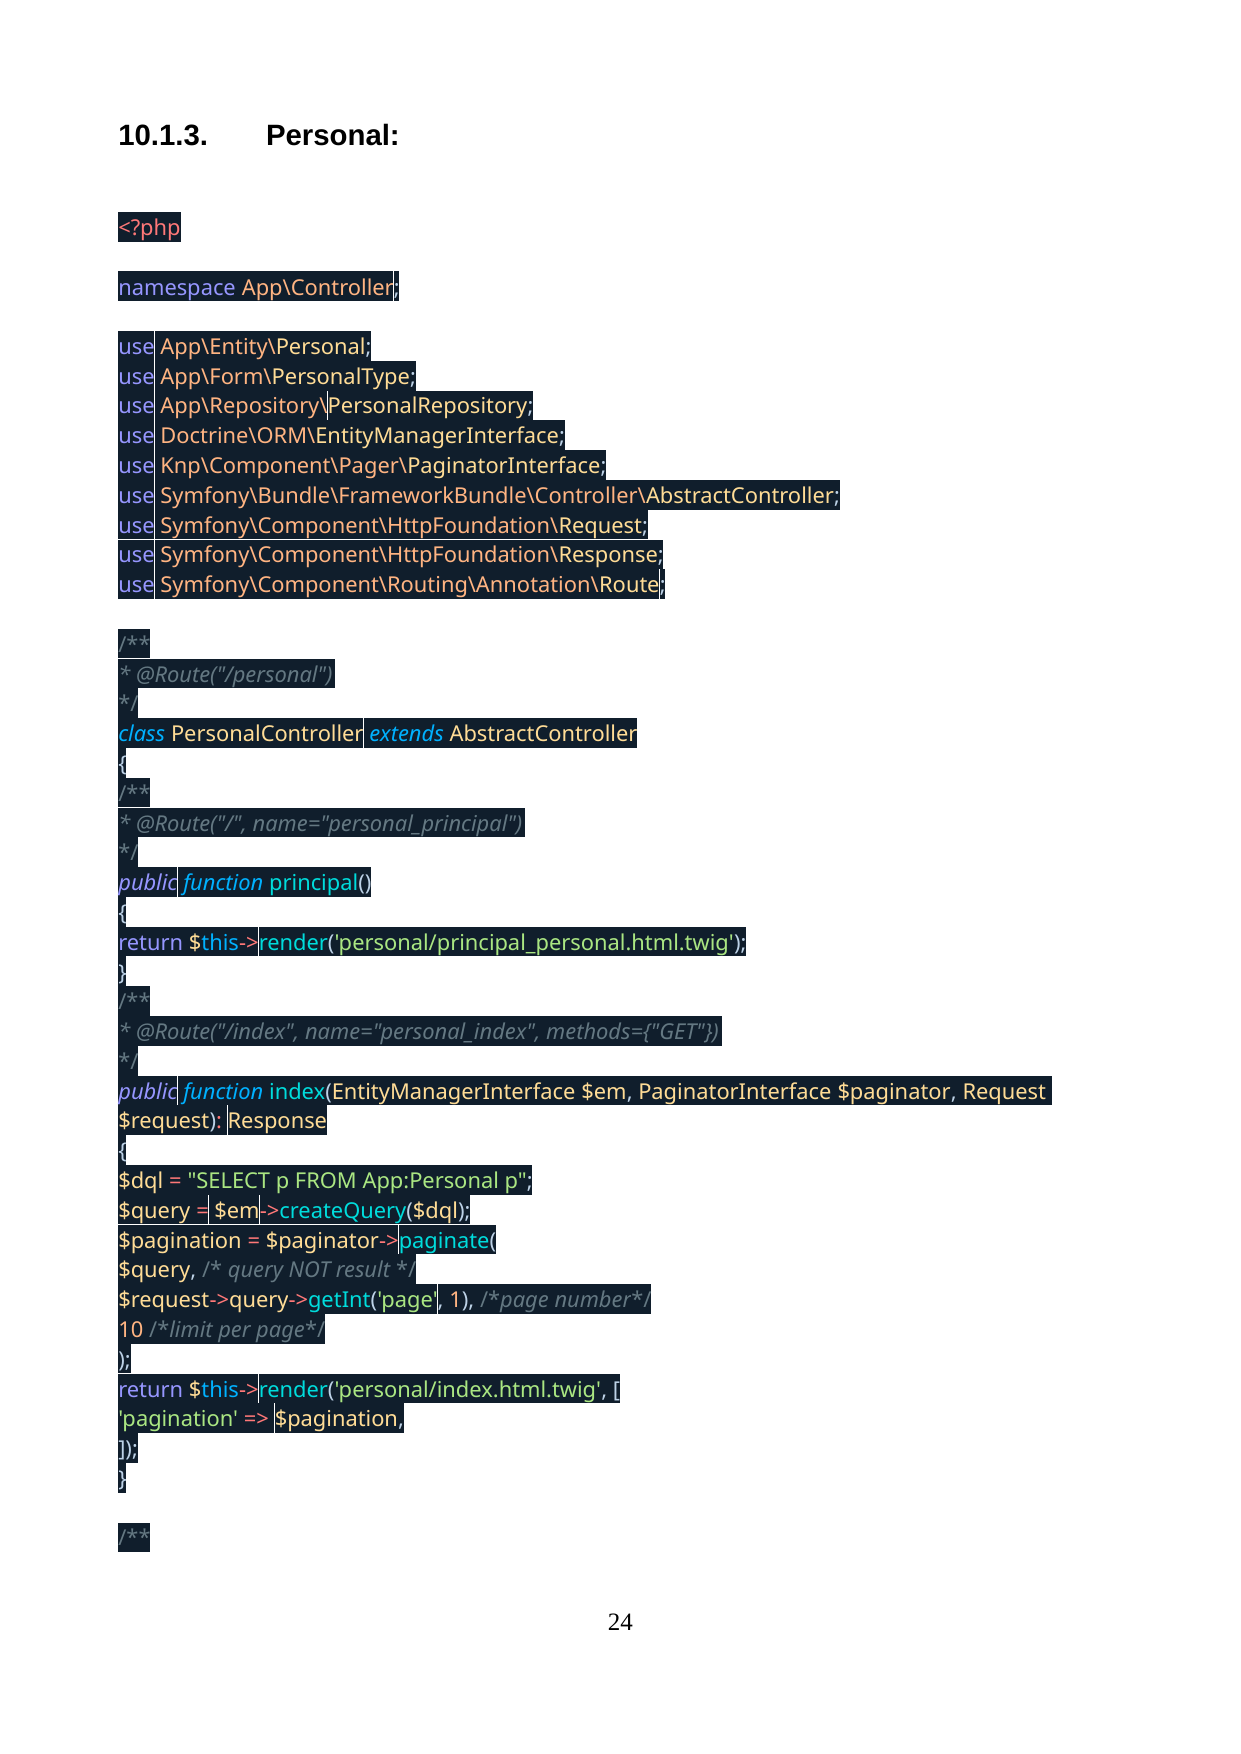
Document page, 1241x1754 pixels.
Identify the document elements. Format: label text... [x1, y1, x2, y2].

text public function principal() [118, 867, 1122, 897]
text } [118, 956, 1122, 986]
text use Knp\Component\Pager\PaginatorInterface; [118, 450, 1122, 480]
text */ [118, 837, 1122, 867]
text */ [118, 1046, 1122, 1076]
text use Symfony\Component\HttpFoundation\Request; [118, 510, 1122, 539]
text $query, /* query NOT result */ [118, 1254, 1122, 1284]
text /** [118, 778, 1122, 807]
text /** [118, 629, 1122, 658]
text */ [118, 688, 1122, 718]
text use Doctrine\ORM\EntityManagerInterface; [118, 420, 1122, 450]
text 10 /*limit per page*/ [118, 1314, 1122, 1344]
text /** [118, 1522, 1122, 1552]
text use App\Repository\PersonalRepository; [118, 391, 1122, 420]
text <?php [118, 212, 1122, 242]
text { [118, 748, 1122, 778]
text ]); [118, 1433, 1122, 1463]
text $pagination = $paginator->paginate( [118, 1224, 1122, 1254]
text use Symfony\Component\HttpFoundation\Response; [118, 539, 1122, 569]
subtitle Personal: [118, 118, 1122, 152]
text ); [118, 1344, 1122, 1373]
text use App\Entity\Personal; [118, 331, 1122, 361]
text 'pagination' => $pagination, [118, 1403, 1122, 1433]
text $dql = "SELECT p FROM App:Personal p"; [118, 1165, 1122, 1195]
text use App\Form\PersonalType; [118, 361, 1122, 391]
text * @Route("/index", name="personal_index", methods={"GET"}) [118, 1016, 1122, 1046]
text use Symfony\Bundle\FrameworkBundle\Controller\AbstractController; [118, 480, 1122, 510]
text public function index(EntityManagerInterface $em, PaginatorInterface $paginator, Request $request): Response [118, 1076, 1122, 1135]
text $request->query->getInt('page', 1), /*page number*/ [118, 1284, 1122, 1314]
text * @Route("/", name="personal_principal") [118, 807, 1122, 837]
text class PersonalController extends AbstractController [118, 718, 1122, 748]
text * @Route("/personal") [118, 658, 1122, 688]
text { [118, 1135, 1122, 1165]
text /** [118, 986, 1122, 1016]
text $query = $em->createQuery($dql); [118, 1195, 1122, 1224]
text use Symfony\Component\Routing\Annotation\Route; [118, 569, 1122, 599]
text return $this->render('personal/index.html.twig', [ [118, 1373, 1122, 1403]
text namespace App\Controller; [118, 271, 1122, 301]
text } [118, 1463, 1122, 1493]
text return $this->render('personal/principal_personal.html.twig'); [118, 927, 1122, 956]
text { [118, 897, 1122, 927]
